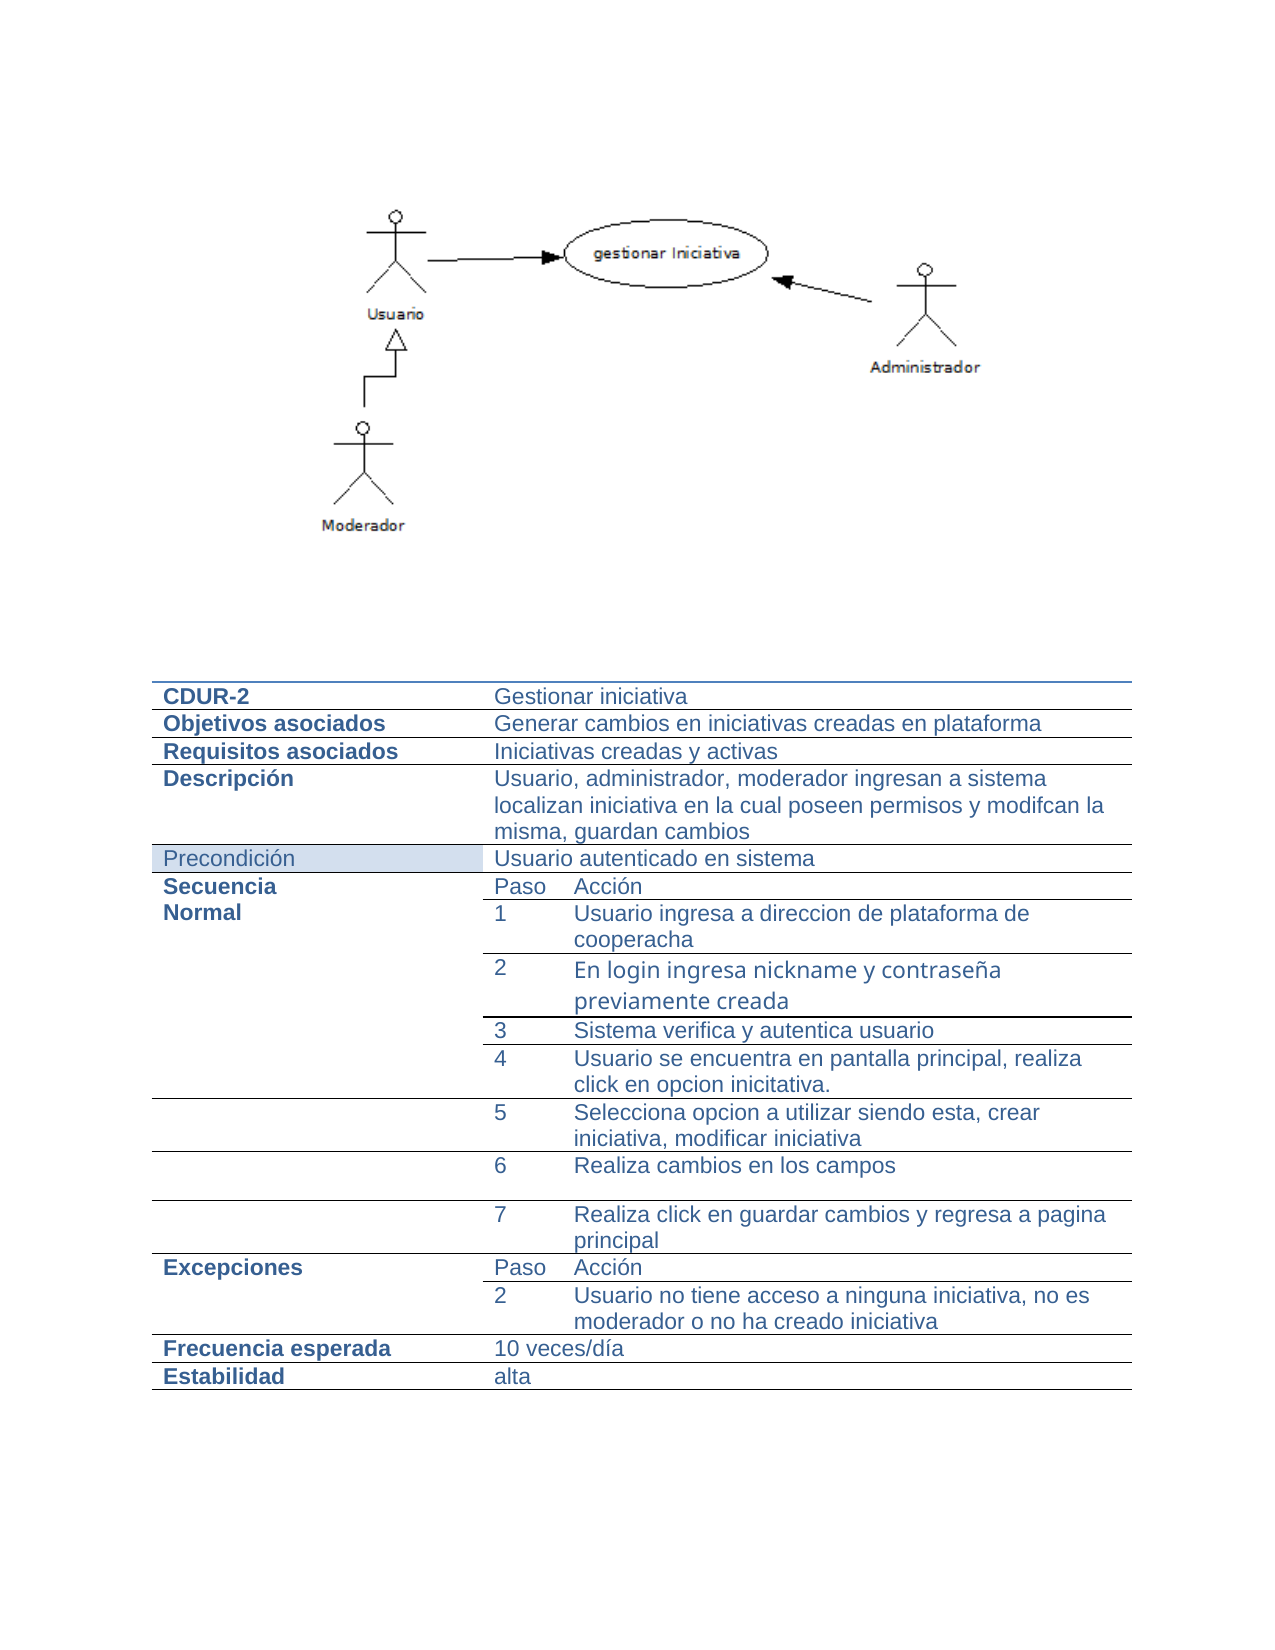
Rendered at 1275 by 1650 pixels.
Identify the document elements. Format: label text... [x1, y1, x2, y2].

table_cell [152, 1099, 483, 1151]
table_cell Acción [563, 1254, 1132, 1281]
table_cell Iniciativas creadas y activas [483, 738, 1132, 764]
table_cell 3 [483, 1018, 562, 1044]
table_cell 2 [483, 1282, 562, 1334]
table_cell alta [483, 1363, 1132, 1389]
table_cell Selecciona opcion a utilizar siendo esta, crear iniciativa, modificar iniciativa [563, 1099, 1132, 1151]
table_cell 5 [483, 1099, 562, 1151]
table_cell Paso [483, 1254, 562, 1281]
table_cell Generar cambios en iniciativas creadas en plataforma [483, 710, 1132, 737]
table_cell Realiza cambios en los campos [563, 1152, 1132, 1199]
table_cell Excepciones [152, 1254, 483, 1334]
table_cell Usuario autenticado en sistema [483, 845, 1132, 872]
table_cell Usuario se encuentra en pantalla principal, realiza click en opcion inicitativa. [563, 1045, 1132, 1097]
table_cell [152, 1201, 483, 1253]
table_cell Paso [483, 873, 562, 899]
table_cell Requisitos asociados [152, 738, 483, 764]
table_cell Precondición [152, 845, 483, 872]
table_cell Realiza click en guardar cambios y regresa a pagina principal [563, 1201, 1132, 1253]
table_cell Frecuencia esperada [152, 1335, 483, 1362]
table_cell 2 [483, 954, 562, 1016]
table_cell 6 [483, 1152, 562, 1199]
picture [270, 150, 1005, 575]
table_cell Objetivos asociados [152, 710, 483, 737]
table_cell [152, 1152, 483, 1199]
table_cell En login ingresa nickname y contraseña previamente creada [563, 954, 1132, 1016]
table_cell Sistema verifica y autentica usuario [563, 1018, 1132, 1044]
table_cell Descripción [152, 765, 483, 844]
table_cell Usuario no tiene acceso a ninguna iniciativa, no es moderador o no ha creado iniciativa [563, 1282, 1132, 1334]
table_cell Usuario, administrador, moderador ingresan a sistema localizan iniciativa en la cual poseen permisos y modifcan la misma, guardan cambios [483, 765, 1132, 844]
table_header Gestionar iniciativa [483, 683, 1132, 709]
table_cell 4 [483, 1045, 562, 1097]
table_cell Usuario ingresa a direccion de plataforma de cooperacha [563, 900, 1132, 953]
table_cell Acción [563, 873, 1132, 899]
table_cell 1 [483, 900, 562, 953]
table_cell 10 veces/día [483, 1335, 1132, 1362]
table_cell Secuencia Normal [152, 873, 483, 1097]
table_cell Estabilidad [152, 1363, 483, 1389]
table_header CDUR-2 [152, 683, 483, 709]
table_cell 7 [483, 1201, 562, 1253]
